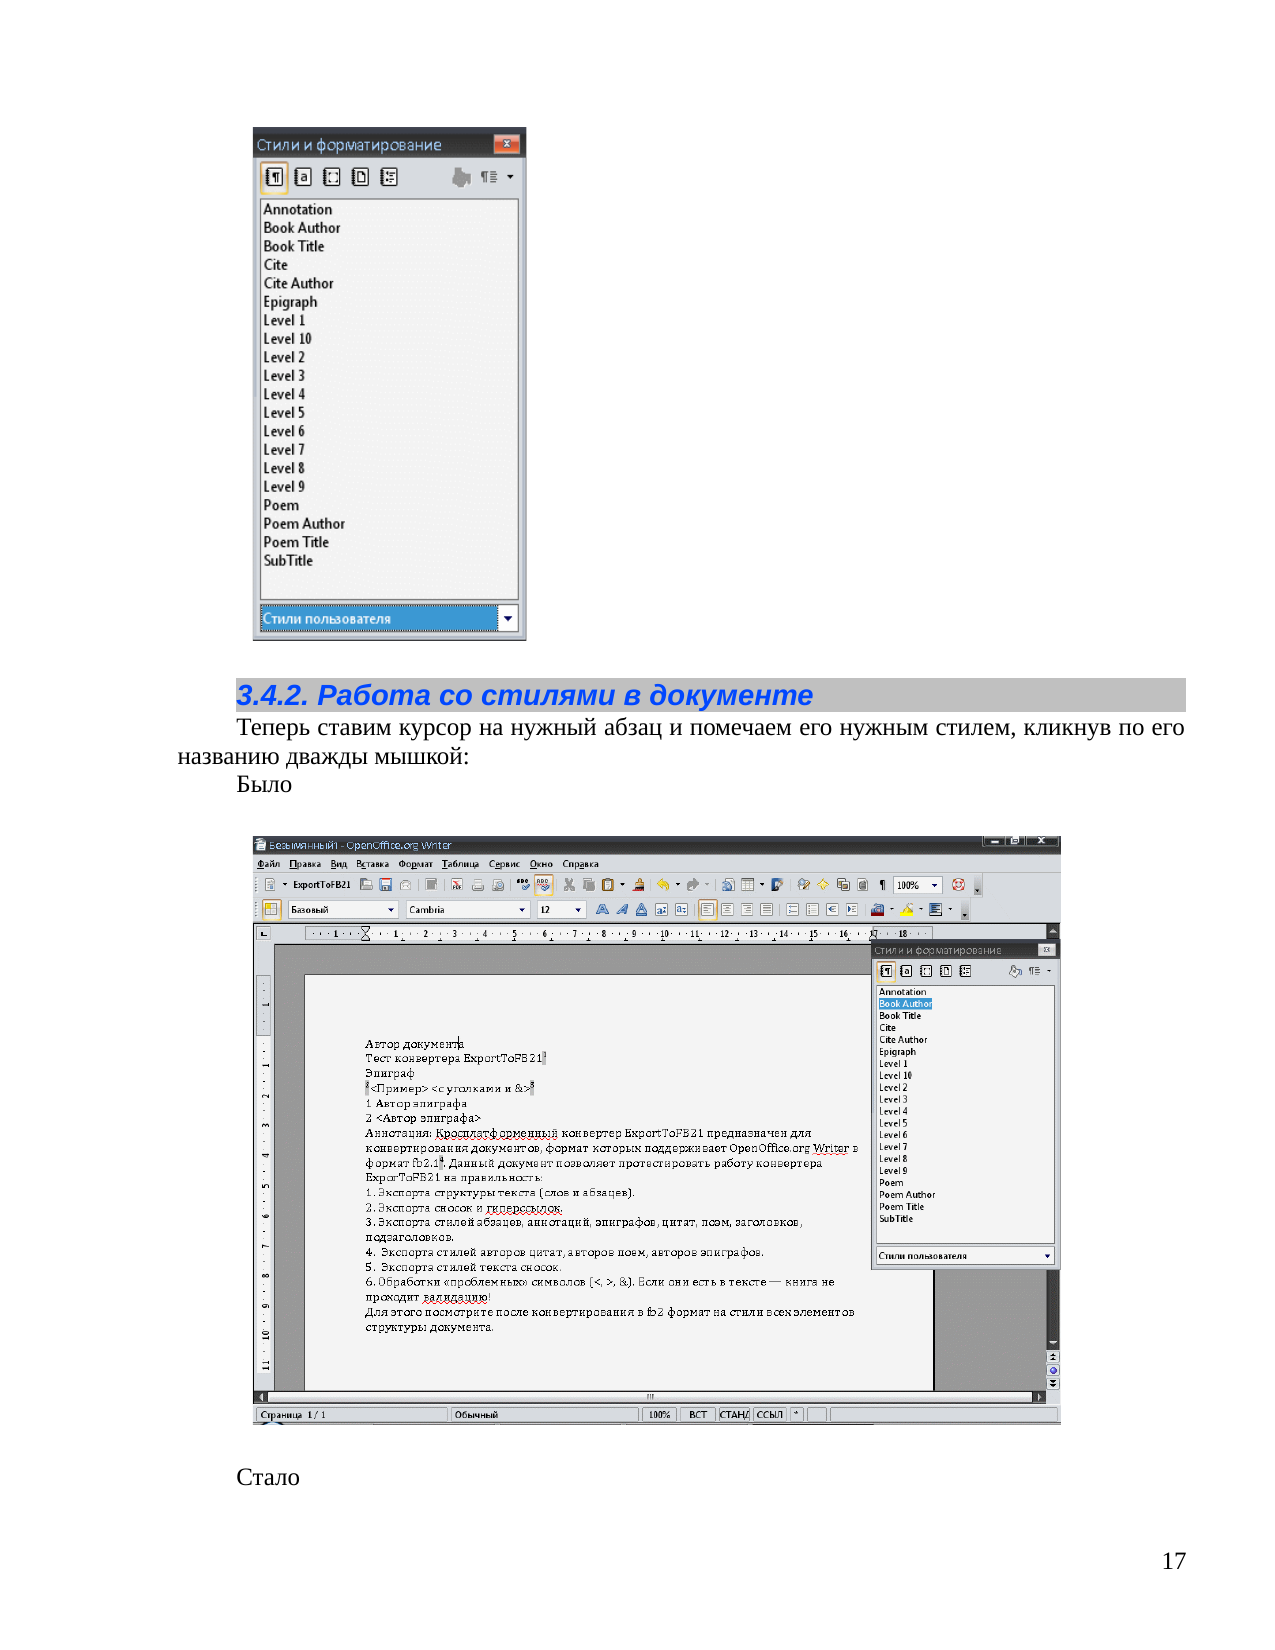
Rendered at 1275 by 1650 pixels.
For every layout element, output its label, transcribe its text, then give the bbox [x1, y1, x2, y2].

picture [252, 836, 1061, 1425]
text Стало [177, 1462, 1186, 1491]
text Было [177, 769, 1186, 798]
text 3.4.2. Работа со стилями в документе [236, 678, 1186, 712]
text Теперь ставим курсор на нужный абзац и помечаем его нужным стилем, кликнув по его названию дважды мышкой: [177, 712, 1186, 769]
picture [252, 127, 527, 641]
